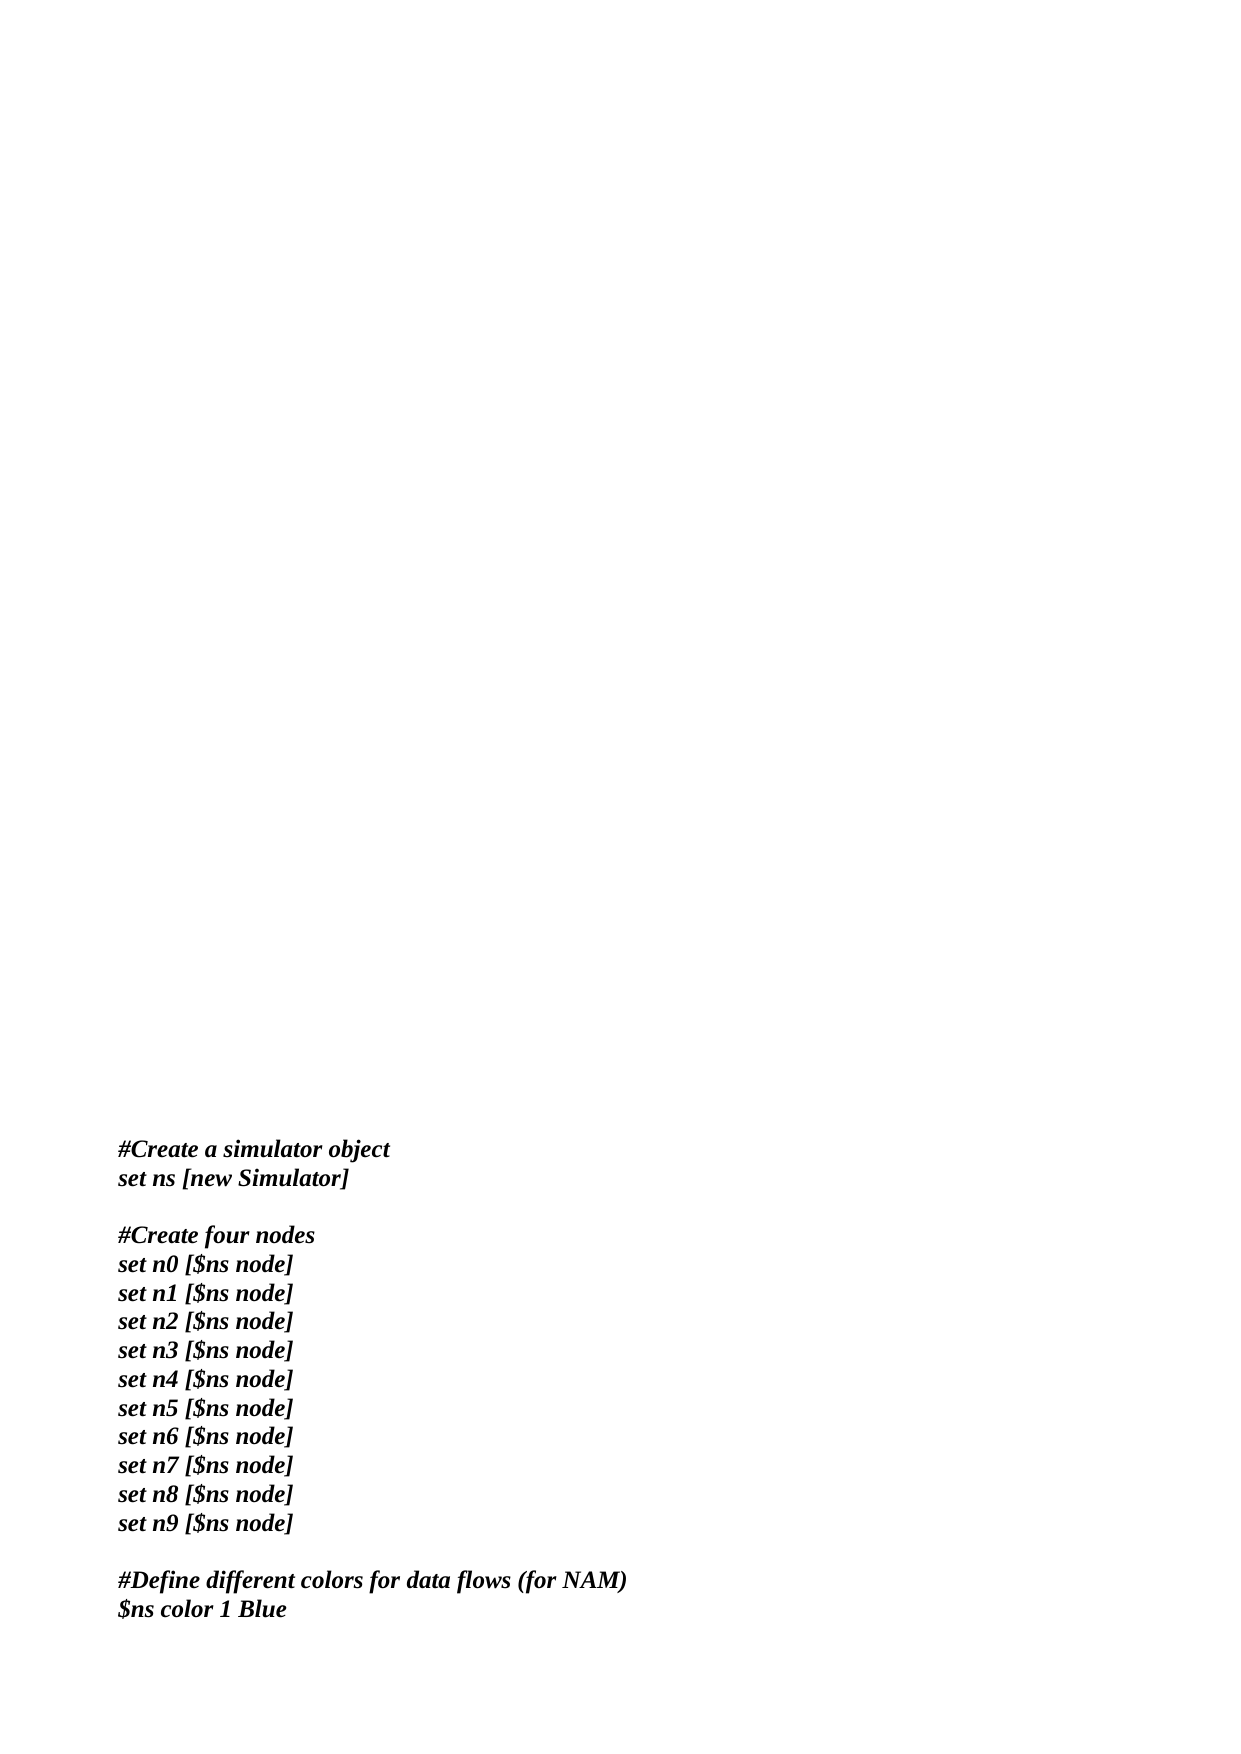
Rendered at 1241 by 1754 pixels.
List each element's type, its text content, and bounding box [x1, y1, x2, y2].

text set n2 [$ns node] [118, 1306, 1122, 1335]
text set n4 [$ns node] [118, 1364, 1122, 1393]
text #Create a simulator object [118, 1134, 1122, 1163]
text set n7 [$ns node] [118, 1450, 1122, 1479]
text set n5 [$ns node] [118, 1393, 1122, 1421]
text set n6 [$ns node] [118, 1421, 1122, 1450]
text set n9 [$ns node] [118, 1508, 1122, 1536]
text set n1 [$ns node] [118, 1278, 1122, 1306]
text set n0 [$ns node] [118, 1249, 1122, 1278]
text set n8 [$ns node] [118, 1479, 1122, 1508]
text #Create four nodes [118, 1220, 1122, 1249]
text set ns [new Simulator] [118, 1163, 1122, 1191]
text set n3 [$ns node] [118, 1335, 1122, 1364]
text #Define different colors for data flows (for NAM) [118, 1565, 1122, 1594]
text $ns color 1 Blue [118, 1594, 1122, 1623]
